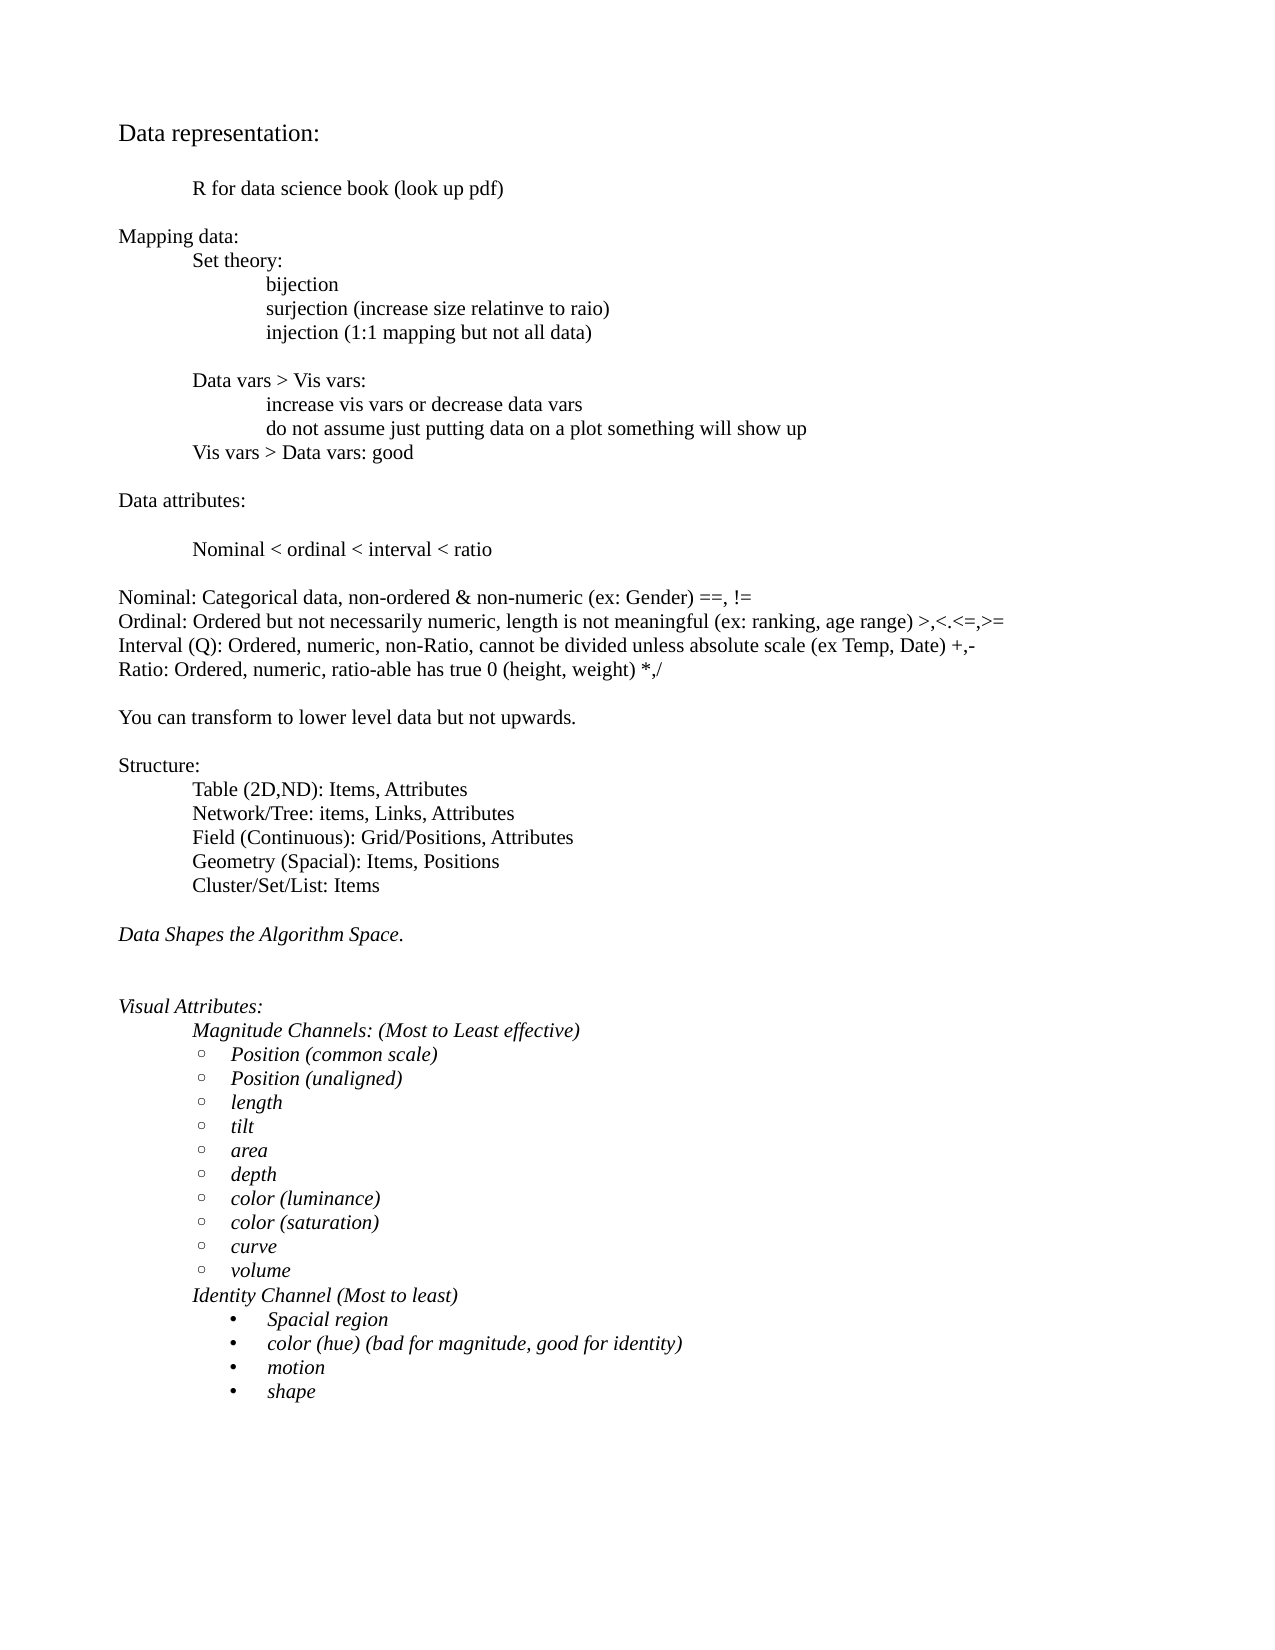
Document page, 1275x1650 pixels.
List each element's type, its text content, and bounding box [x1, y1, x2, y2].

list curve [193, 1234, 1157, 1258]
text increase vis vars or decrease data vars [118, 392, 1157, 416]
list length [193, 1090, 1157, 1114]
text Interval (Q): Ordered, numeric, non-Ratio, cannot be divided unless absolute scale (ex Temp, Date) +,- [118, 633, 1157, 657]
list tilt [193, 1114, 1157, 1138]
text Set theory: [192, 248, 1157, 272]
list color (luminance) [193, 1186, 1157, 1210]
text Data representation: [118, 118, 1157, 147]
list color (hue) (bad for magnitude, good for identity) [229, 1331, 1157, 1355]
list motion [229, 1355, 1157, 1379]
text Data attributes: [118, 488, 1157, 512]
text Ratio: Ordered, numeric, ratio-able has true 0 (height, weight) *,/ [118, 657, 1157, 681]
list Position (unaligned) [193, 1066, 1157, 1090]
list Spacial region [229, 1307, 1157, 1331]
text Data Shapes the Algorithm Space. [118, 922, 1157, 946]
text surjection (increase size relatinve to raio) [192, 296, 1157, 320]
text You can transform to lower level data but not upwards. [118, 705, 1157, 729]
text Nominal: Categorical data, non-ordered & non-numeric (ex: Gender) ==, != [118, 585, 1157, 609]
text R for data science book (look up pdf) [118, 176, 1157, 200]
text Magnitude Channels: (Most to Least effective) [118, 1018, 1157, 1042]
text Nominal < ordinal < interval < ratio [118, 537, 1157, 561]
list shape [229, 1379, 1157, 1403]
text Geometry (Spacial): Items, Positions [118, 849, 1157, 873]
list color (saturation) [193, 1210, 1157, 1234]
text Vis vars > Data vars: good [118, 440, 1157, 464]
text Identity Channel (Most to least) [118, 1282, 1157, 1307]
text bijection [192, 272, 1157, 296]
text Structure: [118, 753, 1157, 777]
text Ordinal: Ordered but not necessarily numeric, length is not meaningful (ex: ranking, age range) >,<.<=,>= [118, 609, 1157, 633]
text Field (Continuous): Grid/Positions, Attributes [118, 825, 1157, 849]
list depth [193, 1162, 1157, 1186]
text Data vars > Vis vars: [118, 368, 1157, 392]
text Network/Tree: items, Links, Attributes [118, 801, 1157, 825]
text injection (1:1 mapping but not all data) [192, 320, 1157, 344]
text do not assume just putting data on a plot something will show up [118, 416, 1157, 440]
text Visual Attributes: [118, 994, 1157, 1018]
list volume [193, 1258, 1157, 1282]
text Cluster/Set/List: Items [118, 873, 1157, 897]
list Position (common scale) [193, 1042, 1157, 1066]
list area [193, 1138, 1157, 1162]
text Mapping data: [118, 224, 1157, 248]
text Table (2D,ND): Items, Attributes [118, 777, 1157, 801]
